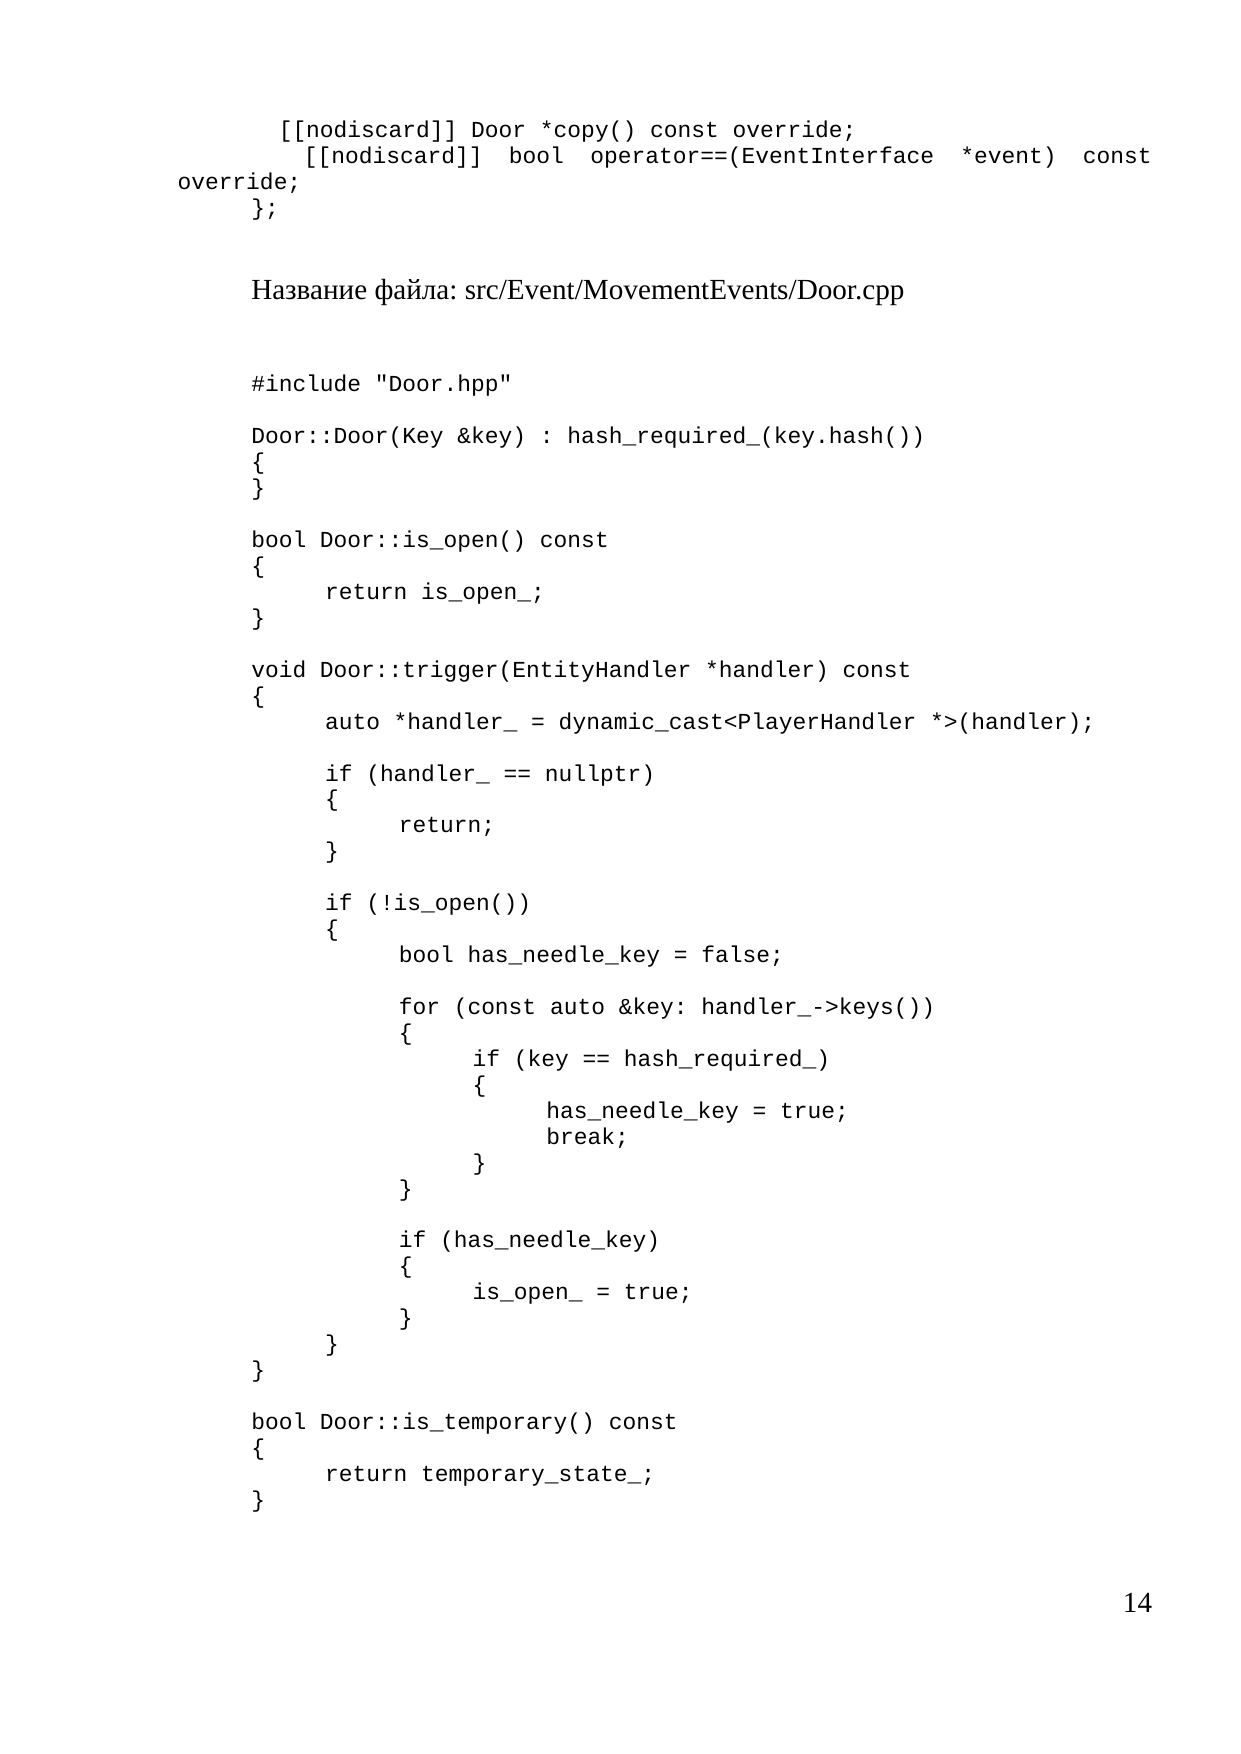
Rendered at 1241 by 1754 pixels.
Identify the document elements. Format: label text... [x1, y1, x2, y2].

text { [177, 684, 1152, 710]
text [[nodiscard]] Door *copy() const override; [177, 118, 1152, 144]
text break; [177, 1125, 1152, 1151]
text return; [177, 814, 1152, 840]
text { [177, 451, 1152, 477]
text { [177, 1021, 1152, 1047]
text if (!is_open()) [177, 892, 1152, 917]
text } [177, 1307, 1152, 1332]
text { [177, 1436, 1152, 1462]
text } [177, 477, 1152, 502]
text } [177, 1488, 1152, 1514]
text } [177, 1332, 1152, 1358]
text } [177, 1358, 1152, 1384]
text { [177, 788, 1152, 814]
text } [177, 840, 1152, 866]
text for (const auto &key: handler_->keys()) [177, 995, 1152, 1021]
text [[nodiscard]] bool operator==(EventInterface *event) const override; [177, 144, 1152, 196]
text } [177, 1177, 1152, 1203]
text return is_open_; [177, 580, 1152, 606]
text if (handler_ == nullptr) [177, 762, 1152, 788]
text Door::Door(Key &key) : hash_required_(key.hash()) [177, 425, 1152, 451]
text auto *handler_ = dynamic_cast<PlayerHandler *>(handler); [177, 710, 1152, 736]
text }; [177, 196, 1152, 222]
text #include "Door.hpp" [177, 373, 1152, 399]
text } [177, 606, 1152, 632]
text if (key == hash_required_) [177, 1047, 1152, 1073]
text { [177, 1073, 1152, 1099]
text bool has_needle_key = false; [177, 943, 1152, 969]
text { [177, 917, 1152, 943]
text void Door::trigger(EntityHandler *handler) const [177, 658, 1152, 684]
text if (has_needle_key) [177, 1229, 1152, 1255]
text is_open_ = true; [177, 1281, 1152, 1307]
text bool Door::is_temporary() const [177, 1410, 1152, 1436]
text { [177, 554, 1152, 580]
text has_needle_key = true; [177, 1099, 1152, 1125]
text bool Door::is_open() const [177, 528, 1152, 554]
text } [177, 1151, 1152, 1177]
text Название файла: src/Event/MovementEvents/Door.cpp [177, 272, 1152, 306]
text return temporary_state_; [177, 1462, 1152, 1488]
text { [177, 1255, 1152, 1281]
